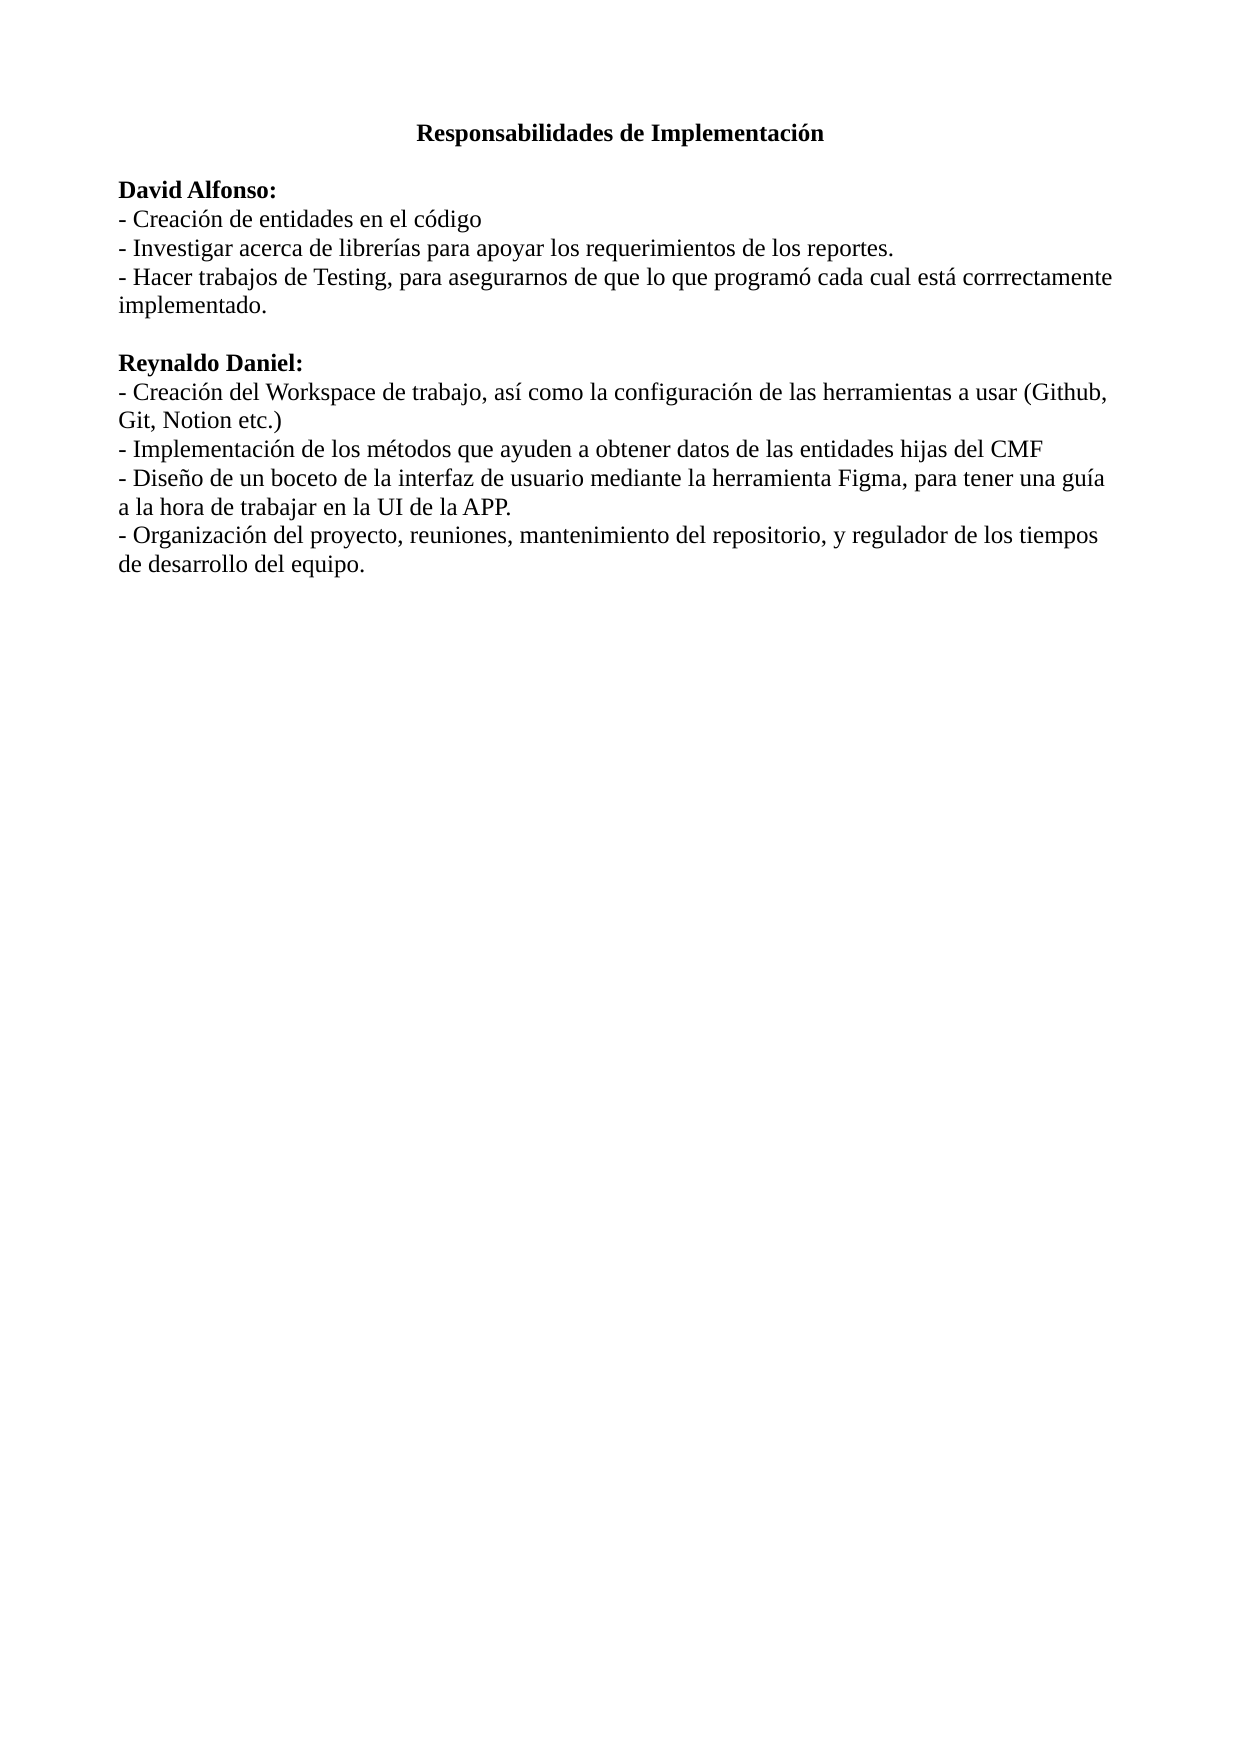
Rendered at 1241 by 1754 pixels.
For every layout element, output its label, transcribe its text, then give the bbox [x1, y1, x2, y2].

text - Diseño de un boceto de la interfaz de usuario mediante la herramienta Figma, para tener una guía a la hora de trabajar en la UI de la APP. [118, 463, 1122, 521]
text - Creación del Workspace de trabajo, así como la configuración de las herramientas a usar (Github, Git, Notion etc.) [118, 377, 1122, 434]
text - Organización del proyecto, reuniones, mantenimiento del repositorio, y regulador de los tiempos de desarrollo del equipo. [118, 521, 1122, 578]
text - Implementación de los métodos que ayuden a obtener datos de las entidades hijas del CMF [118, 434, 1122, 463]
text - Investigar acerca de librerías para apoyar los requerimientos de los reportes. [118, 233, 1122, 262]
text Reynaldo Daniel: [118, 348, 1122, 377]
text - Hacer trabajos de Testing, para asegurarnos de que lo que programó cada cual está corrrectamente implementado. [118, 262, 1122, 319]
text Responsabilidades de Implementación [118, 118, 1122, 147]
text - Creación de entidades en el código [118, 204, 1122, 233]
text David Alfonso: [118, 176, 1122, 204]
